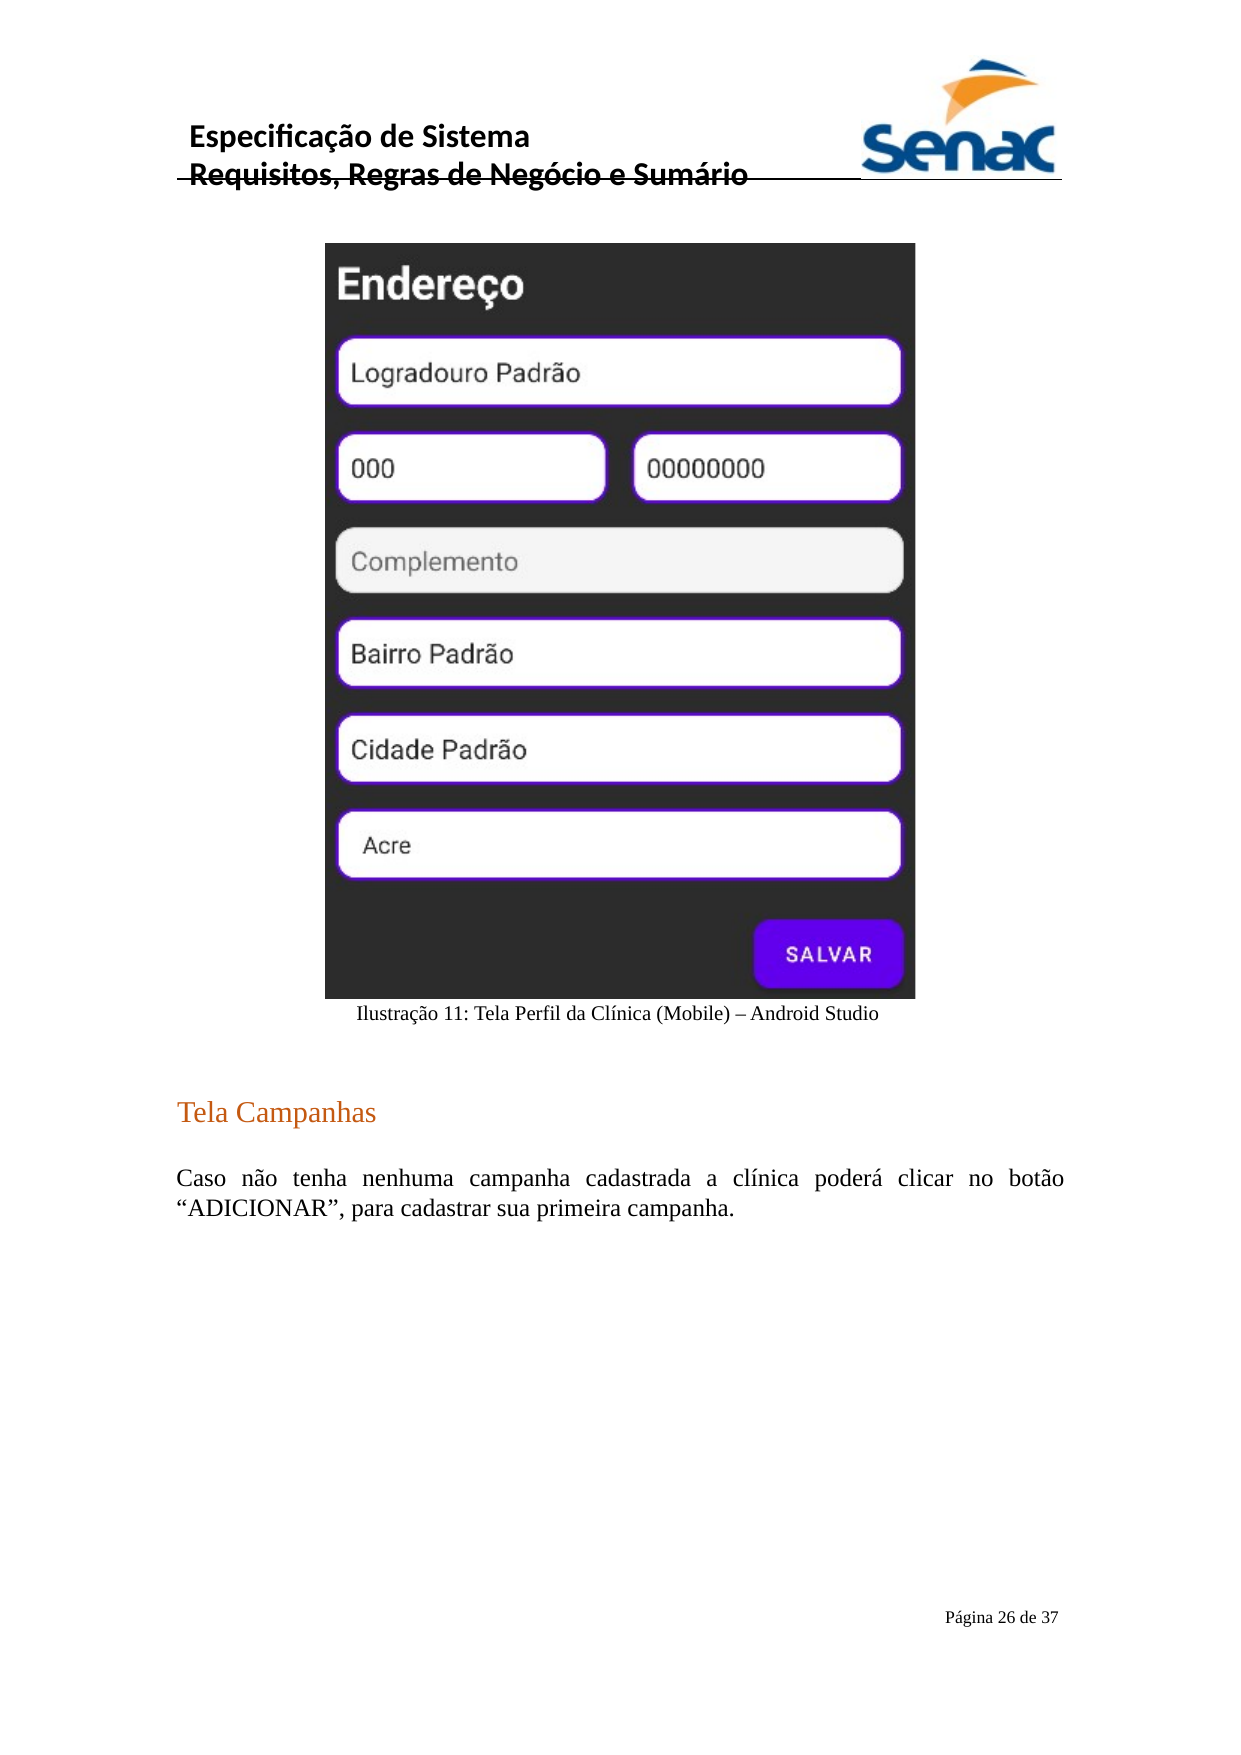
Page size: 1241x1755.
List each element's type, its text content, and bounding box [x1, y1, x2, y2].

subtitle Tela Campanhas [177, 1091, 1070, 1129]
text Ilustração 11: Tela Perfil da Clínica (Mobile) – Android Studio [177, 1001, 884, 1025]
text Caso não tenha nenhuma campanha cadastrada a clínica poderá clicar no botão “ADICIONAR”, para cadastrar sua primeira campanha. [176, 1163, 1065, 1221]
